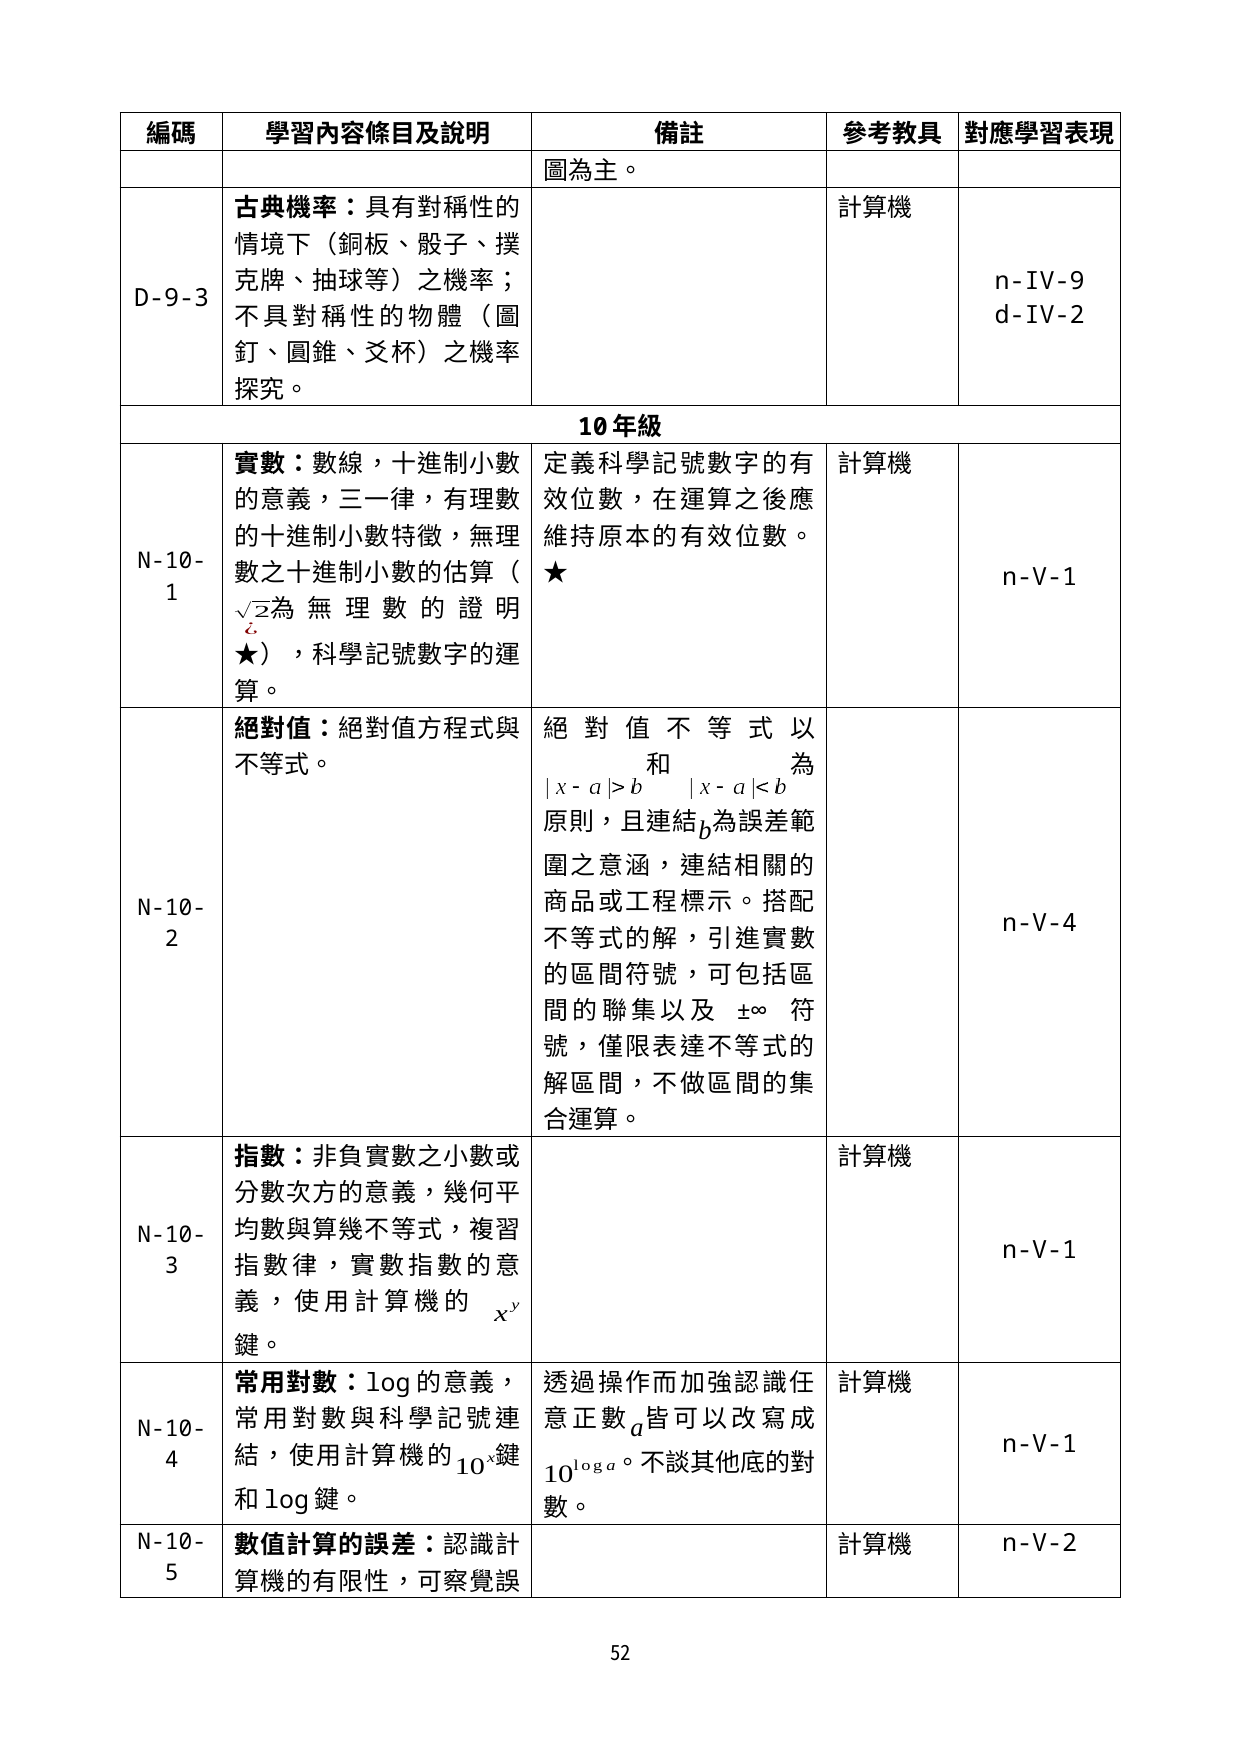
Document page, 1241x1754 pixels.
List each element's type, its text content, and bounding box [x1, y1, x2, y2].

table_cell 指數：非負實數之小數或分數次方的意義，幾何平均數與算幾不等式，複習指數律，實數指數的意義，使用計算機的 鍵。 [223, 1137, 531, 1362]
table_cell N-10-1 [121, 444, 222, 707]
table_cell [827, 708, 958, 1136]
table_cell 計算機 [827, 1363, 958, 1524]
table_cell [959, 151, 1120, 187]
table_cell 絕對值：絕對值方程式與不等式。 [223, 708, 531, 1136]
table_header 編碼 [121, 113, 222, 149]
table_cell n-V-1 [959, 1363, 1120, 1524]
table_cell n-V-1 [959, 444, 1120, 707]
table_cell 計算機 [827, 444, 958, 707]
table_cell 實數：數線，十進制小數的意義，三一律，有理數的十進制小數特徵，無理數之十進制小數的估算（為無理數的證明 ★），科學記號數字的運算。 [223, 444, 531, 707]
table_cell [223, 151, 531, 187]
table_header 對應學習表現 [959, 113, 1120, 149]
table_cell N-10-4 [121, 1363, 222, 1524]
table_cell [532, 1525, 826, 1597]
table_cell 計算機 [827, 188, 958, 405]
table_cell 定義科學記號數字的有效位數，在運算之後應維持原本的有效位數。★ [532, 444, 826, 707]
table_cell N-10-5 [121, 1525, 222, 1597]
table_cell 絕對值不等式以 和為原則，且連結為誤差範圍之意涵，連結相關的商品或工程標示。搭配不等式的解，引進實數的區間符號，可包括區間的聯集以及 ±∞ 符號，僅限表達不等式的解區間，不做區間的集合運算。 [532, 708, 826, 1136]
table_cell N-10-3 [121, 1137, 222, 1362]
table_header 備註 [532, 113, 826, 149]
table_cell [827, 151, 958, 187]
table_cell n-IV-9 d-IV-2 [959, 188, 1120, 405]
table_cell 10年級 [121, 406, 1120, 443]
table_cell 透過操作而加強認識任意正數皆可以改寫成。不談其他底的對數。 [532, 1363, 826, 1524]
table_header 參考教具 [827, 113, 958, 149]
table_cell D-9-3 [121, 188, 222, 405]
table_header 學習內容條目及說明 [223, 113, 531, 149]
table_cell [121, 151, 222, 187]
table_cell [532, 188, 826, 405]
table_cell 常用對數：log的意義，常用對數與科學記號連結，使用計算機的鍵和log鍵。 [223, 1363, 531, 1524]
table_cell 計算機 [827, 1137, 958, 1362]
table_cell N-10-2 [121, 708, 222, 1136]
table_cell n-V-1 [959, 1137, 1120, 1362]
table_cell 圖為主。 [532, 151, 826, 187]
table_cell n-V-2 [959, 1525, 1120, 1597]
table_cell [532, 1137, 826, 1362]
table_cell 數值計算的誤差：認識計算機的有限性，可察覺誤 [223, 1525, 531, 1597]
table_cell 古典機率：具有對稱性的情境下（銅板、骰子、撲克牌、抽球等）之機率；不具對稱性的物體（圖釘、圓錐、爻杯）之機率探究。 [223, 188, 531, 405]
table_cell n-V-4 [959, 708, 1120, 1136]
table_cell 計算機 [827, 1525, 958, 1597]
